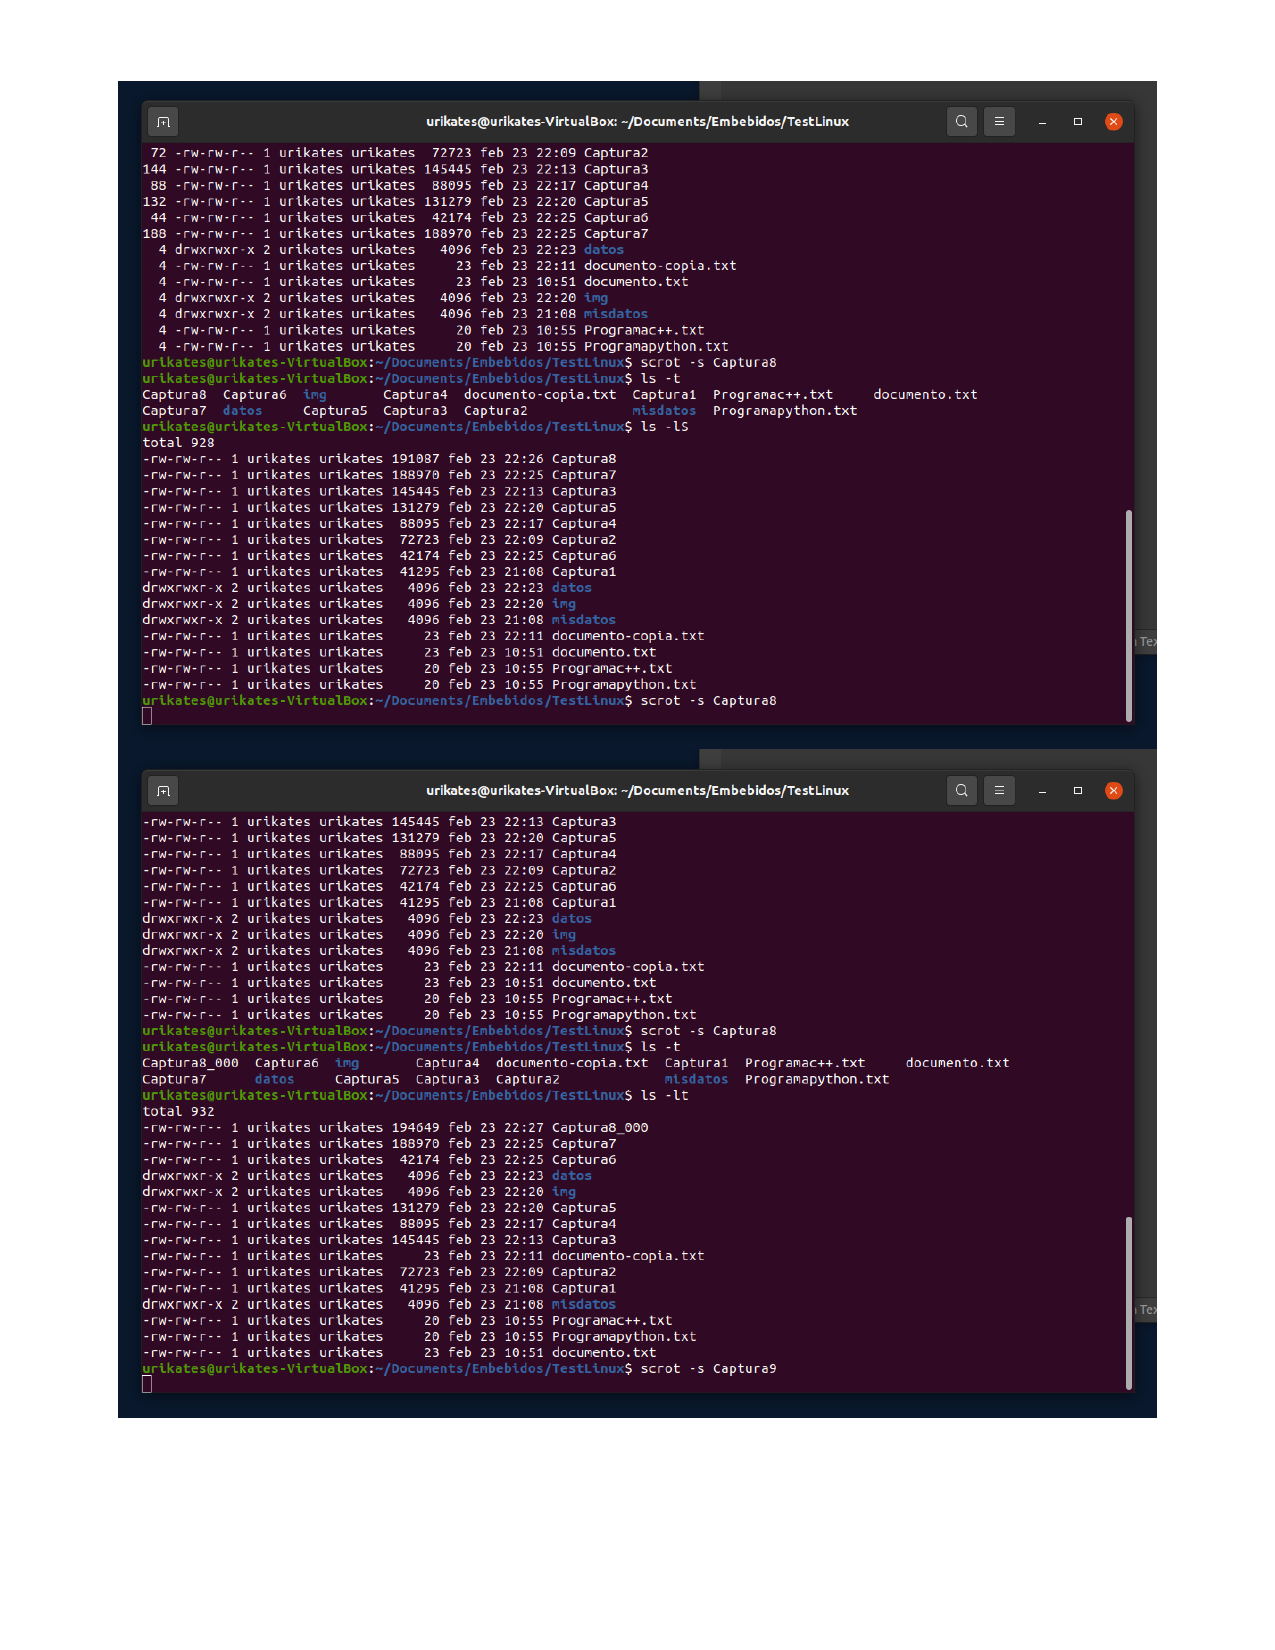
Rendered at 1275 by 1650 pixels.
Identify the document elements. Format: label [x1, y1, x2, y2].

picture [118, 81, 1157, 1418]
